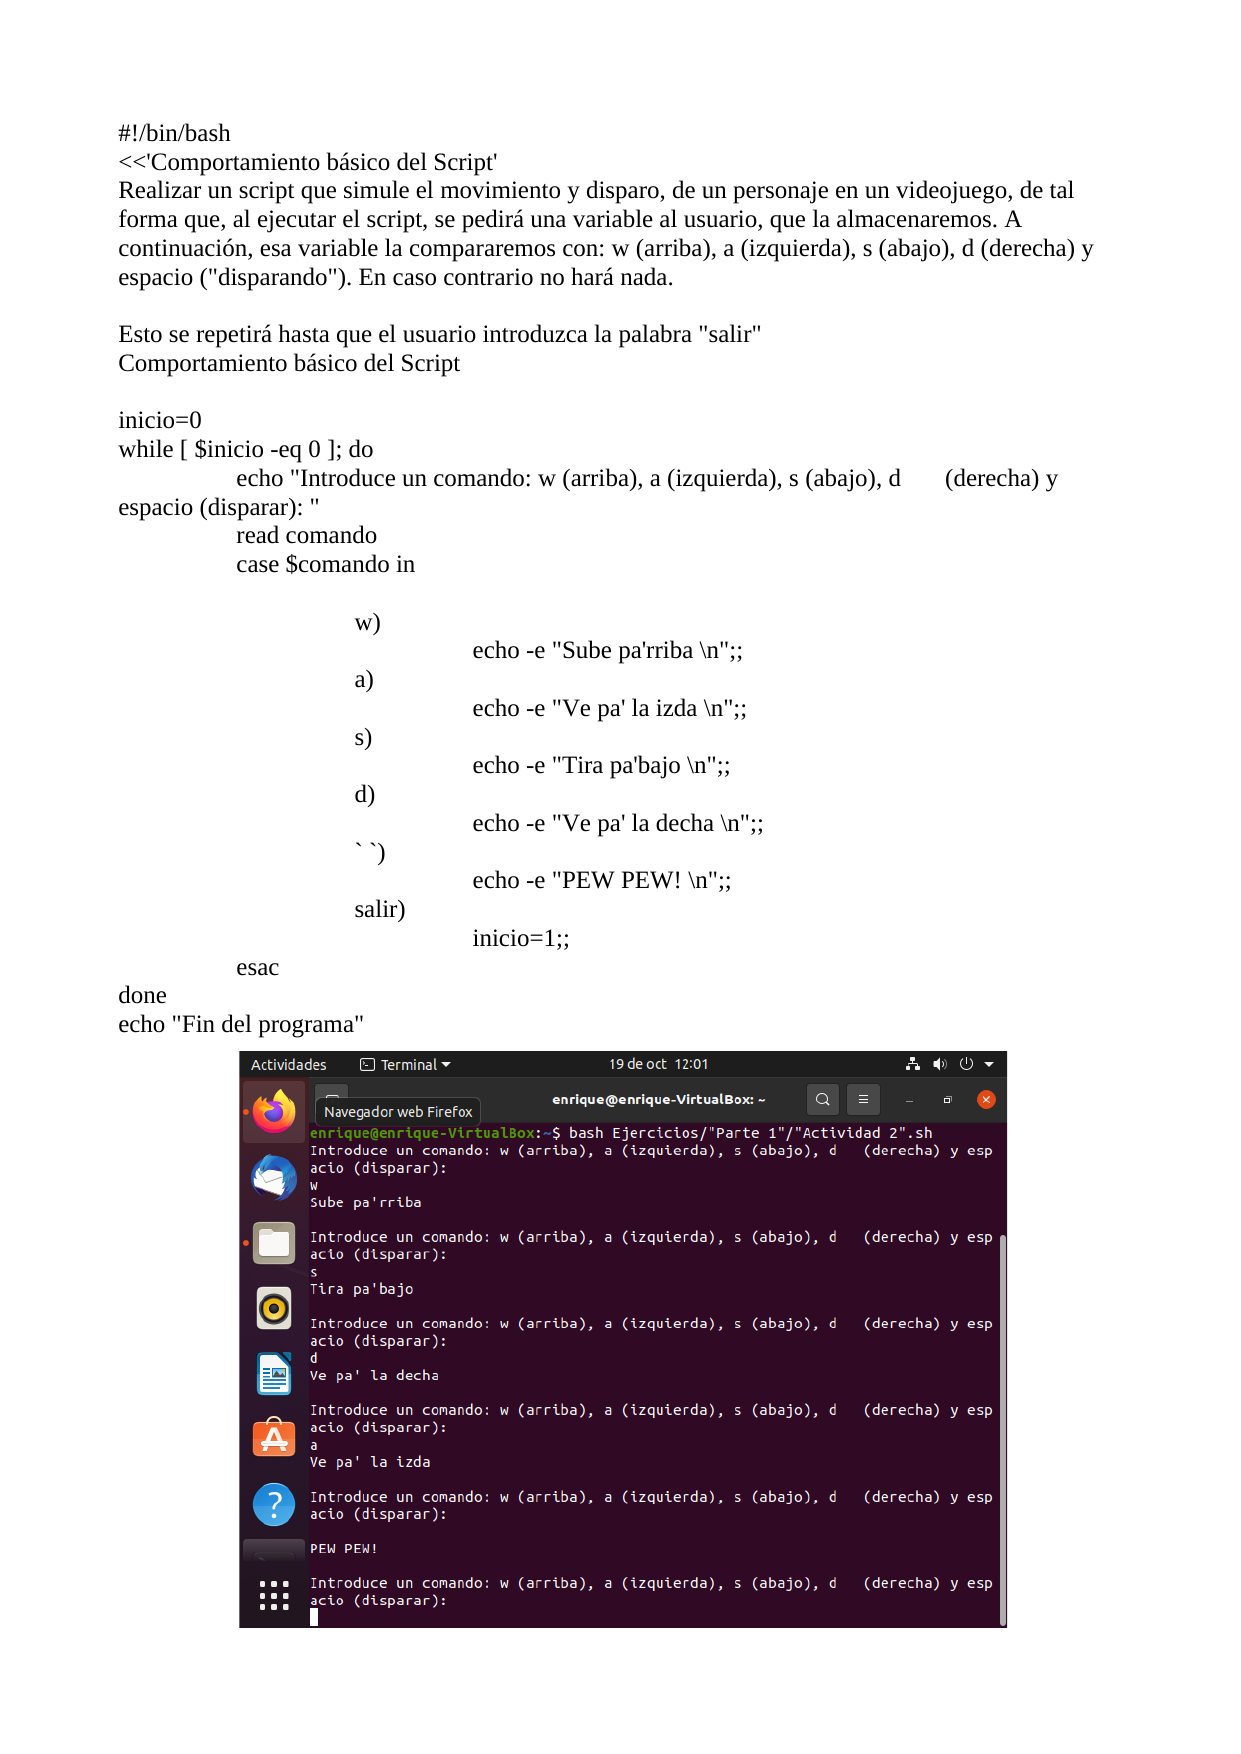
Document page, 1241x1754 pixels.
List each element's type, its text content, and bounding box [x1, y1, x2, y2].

text #!/bin/bash <<'Comportamiento básico del Script' Realizar un script que simule el movimiento y disparo, de un personaje en un videojuego, de tal forma que, al ejecutar el script, se pedirá una variable al usuario, que la almacenaremos. A continuación, esa variable la compararemos con: w (arriba), a (izquierda), s (abajo), d (derecha) y espacio ("disparando"). En caso contrario no hará nada. Esto se repetirá hasta que el usuario introduzca la palabra "salir" Comportamiento básico del Script inicio=0 while [ $inicio -eq 0 ]; do echo "Introduce un comando: w (arriba), a (izquierda), s (abajo), d (derecha) y espacio (disparar): " read comando case $comando in w) echo -e "Sube pa'rriba \n";; a) echo -e "Ve pa' la izda \n";; s) echo -e "Tira pa'bajo \n";; d) echo -e "Ve pa' la decha \n";; ` `) echo -e "PEW PEW! \n";; salir) inicio=1;; esac done echo "Fin del programa" [118, 118, 1122, 1096]
picture [239, 1051, 1008, 1628]
